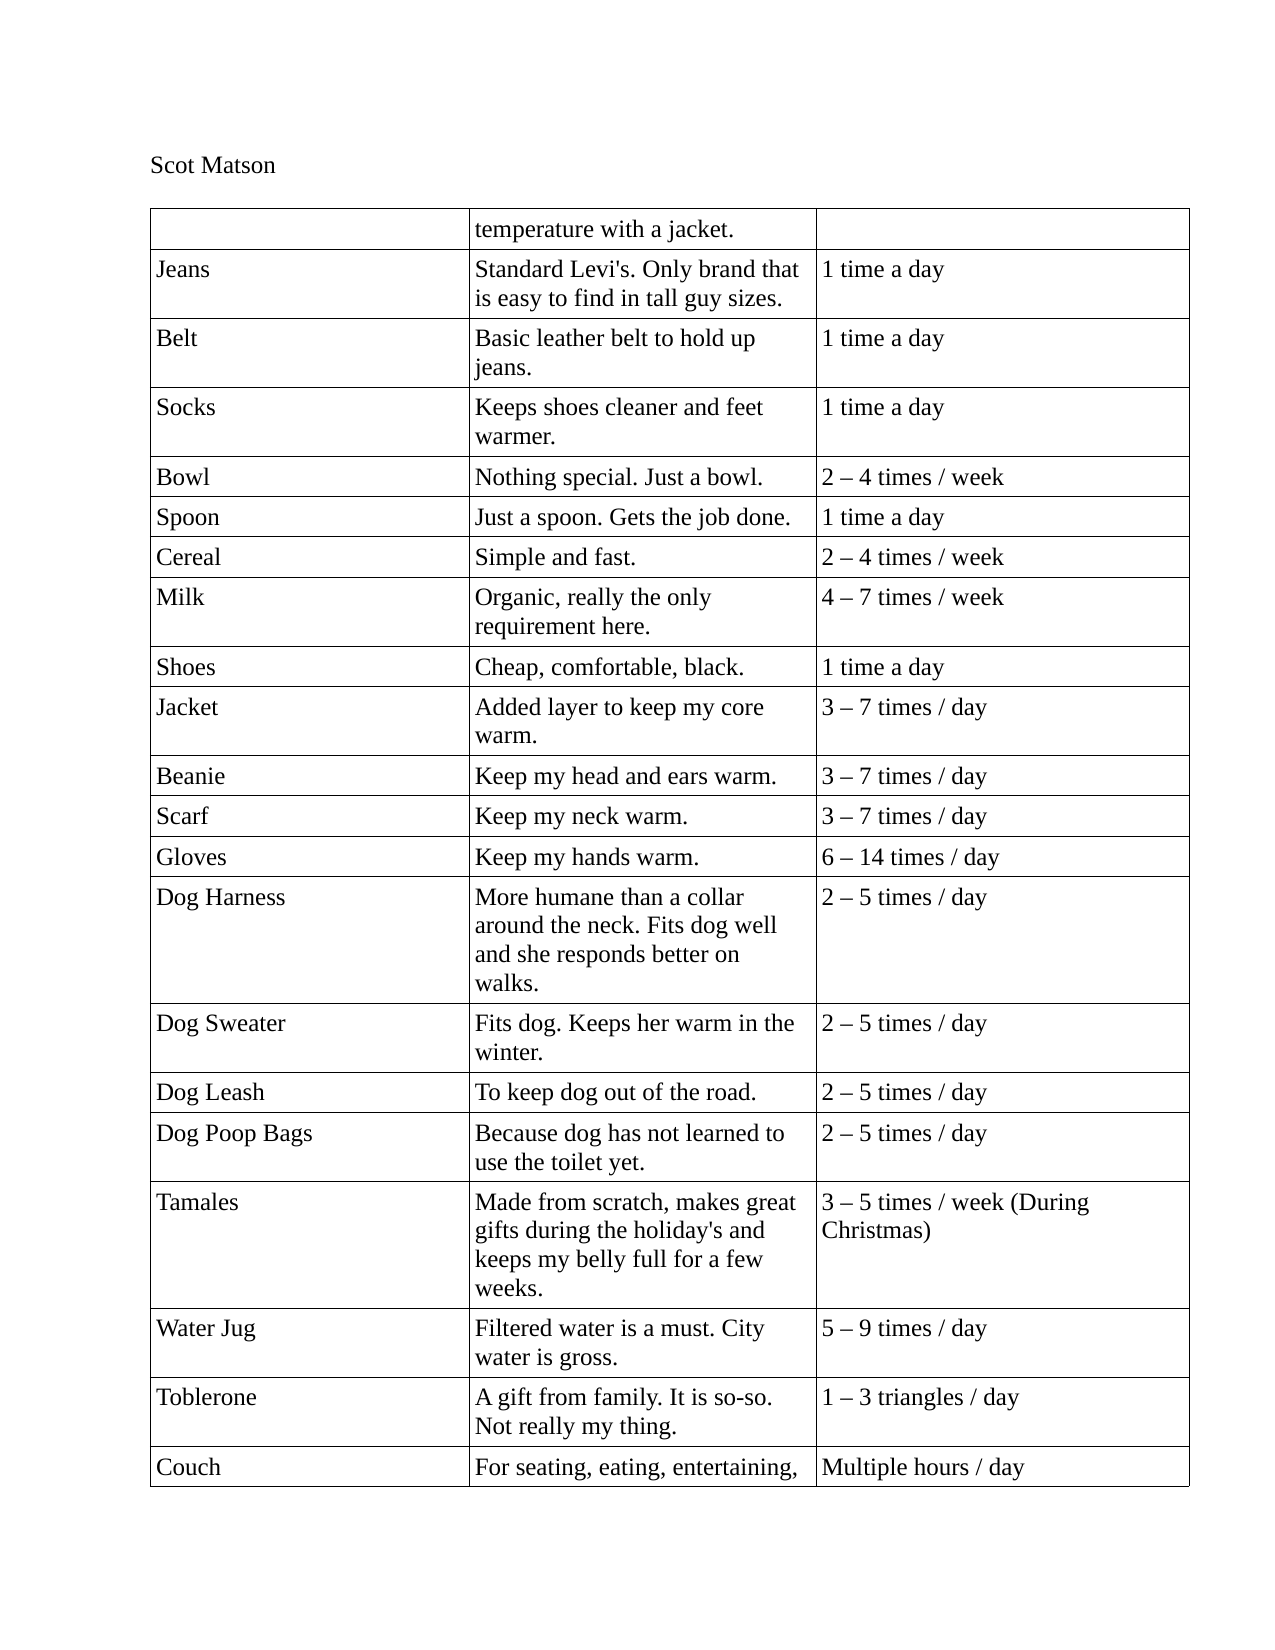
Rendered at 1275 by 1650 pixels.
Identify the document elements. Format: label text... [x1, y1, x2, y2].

table_cell Simple and fast. [470, 537, 816, 577]
table_cell 2 – 4 times / week [817, 537, 1189, 577]
table_cell Nothing special. Just a bowl. [470, 457, 816, 496]
table_cell 1 time a day [817, 319, 1189, 387]
table_cell 3 – 7 times / day [817, 756, 1189, 795]
table_cell Just a spoon. Gets the job done. [470, 497, 816, 536]
table_cell 4 – 7 times / week [817, 578, 1189, 646]
table_cell Gloves [151, 837, 469, 876]
table_cell Cheap, comfortable, black. [470, 647, 816, 686]
table_cell Organic, really the only requirement here. [470, 578, 816, 646]
table_cell Spoon [151, 497, 469, 536]
table_cell Couch [151, 1447, 469, 1486]
table_cell Keeps shoes cleaner and feet warmer. [470, 388, 816, 456]
table_cell 1 – 3 triangles / day [817, 1378, 1189, 1446]
table_cell Tamales [151, 1182, 469, 1308]
table_cell [817, 209, 1189, 248]
table_cell Keep my neck warm. [470, 796, 816, 836]
table_cell Socks [151, 388, 469, 456]
table_cell Cereal [151, 537, 469, 577]
table_cell Basic leather belt to hold up jeans. [470, 319, 816, 387]
table_cell Standard Levi's. Only brand that is easy to find in tall guy sizes. [470, 250, 816, 318]
table_cell Milk [151, 578, 469, 646]
table_cell Water Jug [151, 1309, 469, 1377]
table_cell 2 – 5 times / day [817, 877, 1189, 1003]
table_cell For seating, eating, entertaining, [470, 1447, 816, 1486]
table_cell More humane than a collar around the neck. Fits dog well and she responds better on walks. [470, 877, 816, 1003]
table_cell Bowl [151, 457, 469, 496]
table_cell Because dog has not learned to use the toilet yet. [470, 1113, 816, 1181]
table_cell Dog Poop Bags [151, 1113, 469, 1181]
table_cell 1 time a day [817, 647, 1189, 686]
table_cell 1 time a day [817, 388, 1189, 456]
table_cell Beanie [151, 756, 469, 795]
table_cell Dog Leash [151, 1073, 469, 1112]
table_cell Made from scratch, makes great gifts during the holiday's and keeps my belly full for a few weeks. [470, 1182, 816, 1308]
table_cell 2 – 5 times / day [817, 1004, 1189, 1072]
table_cell [151, 209, 469, 248]
table_cell Multiple hours / day [817, 1447, 1189, 1486]
table_cell 3 – 5 times / week (During Christmas) [817, 1182, 1189, 1308]
table_cell A gift from family. It is so-so. Not really my thing. [470, 1378, 816, 1446]
table_cell Added layer to keep my core warm. [470, 687, 816, 755]
table_cell 2 – 4 times / week [817, 457, 1189, 496]
table_cell Jacket [151, 687, 469, 755]
table_cell 3 – 7 times / day [817, 687, 1189, 755]
table_cell 1 time a day [817, 497, 1189, 536]
table_cell Fits dog. Keeps her warm in the winter. [470, 1004, 816, 1072]
table_cell 3 – 7 times / day [817, 796, 1189, 836]
table_cell 2 – 5 times / day [817, 1073, 1189, 1112]
table_cell 1 time a day [817, 250, 1189, 318]
table_cell Jeans [151, 250, 469, 318]
table_cell 6 – 14 times / day [817, 837, 1189, 876]
table_cell Scarf [151, 796, 469, 836]
table_cell Filtered water is a must. City water is gross. [470, 1309, 816, 1377]
table_cell Dog Harness [151, 877, 469, 1003]
table_cell Dog Sweater [151, 1004, 469, 1072]
table_cell 2 – 5 times / day [817, 1113, 1189, 1181]
table_cell Belt [151, 319, 469, 387]
table_cell Keep my head and ears warm. [470, 756, 816, 795]
table_cell 5 – 9 times / day [817, 1309, 1189, 1377]
table_cell To keep dog out of the road. [470, 1073, 816, 1112]
table_cell Keep my hands warm. [470, 837, 816, 876]
table_cell Shoes [151, 647, 469, 686]
table_cell temperature with a jacket. [470, 209, 816, 248]
table_cell Toblerone [151, 1378, 469, 1446]
